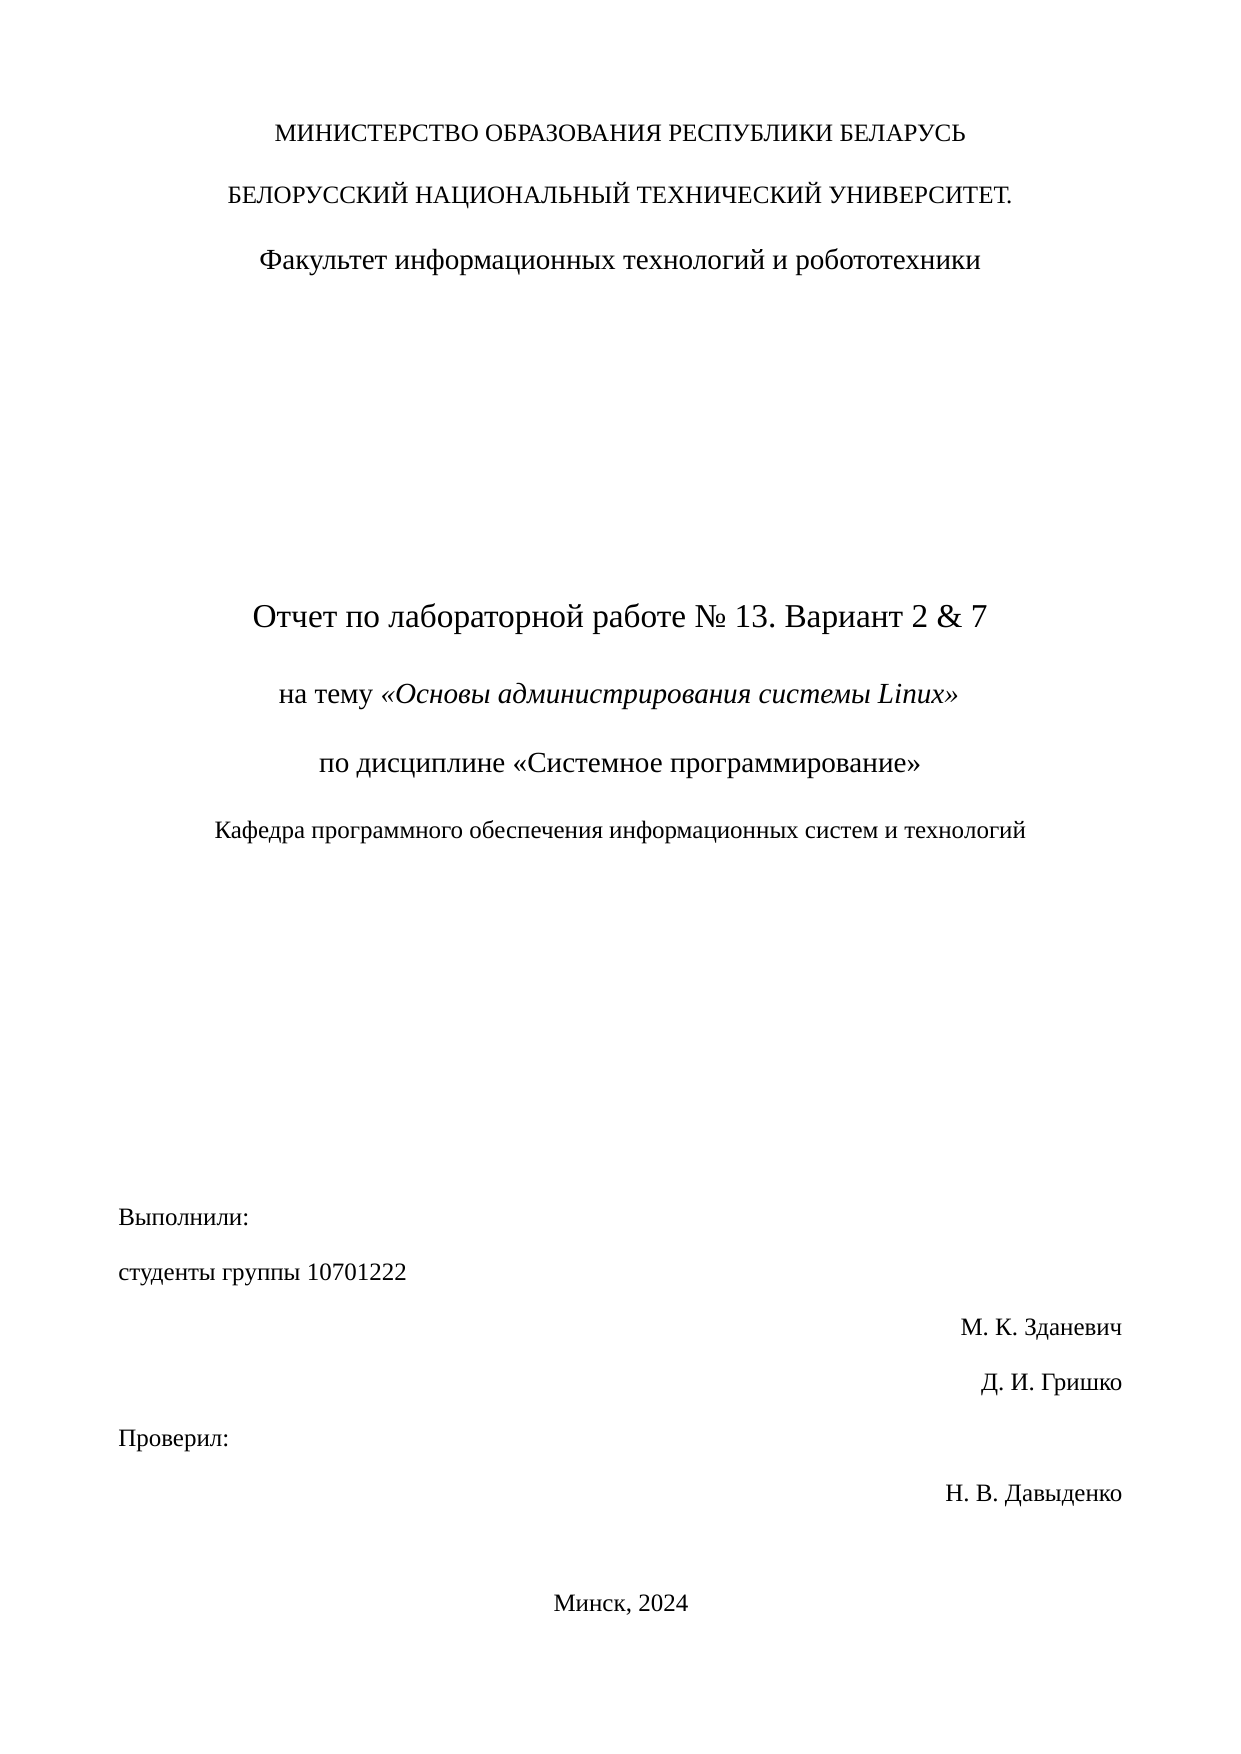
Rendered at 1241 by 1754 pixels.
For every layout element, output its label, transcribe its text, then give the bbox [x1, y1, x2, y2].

text МИНИСТЕРСТВО ОБРАЗОВАНИЯ РЕСПУБЛИКИ БЕЛАРУСЬ [118, 118, 1122, 147]
text на тему «Основы администрирования системы Linux» [118, 676, 1122, 709]
text Факультет информационных технологий и робототехники [118, 242, 1122, 275]
text Н. В. Давыденко [118, 1478, 1122, 1507]
text Отчет по лабораторной работе № 13. Вариант 2 & 7 [118, 596, 1122, 634]
text Д. И. Гришко [118, 1367, 1122, 1396]
text М. К. Зданевич [118, 1312, 1122, 1341]
text Минск, 2024 [119, 1588, 1122, 1617]
text студенты группы 10701222 [118, 1257, 1122, 1286]
text Выполнили: [118, 1202, 1122, 1231]
text БЕЛОРУССКИЙ НАЦИОНАЛЬНЫЙ ТЕХНИЧЕСКИЙ УНИВЕРСИТЕТ. [118, 180, 1122, 209]
text Кафедра программного обеспечения информационных систем и технологий [118, 815, 1122, 844]
text Проверил: [118, 1423, 1122, 1451]
text по дисциплине «Системное программирование» [118, 746, 1122, 779]
